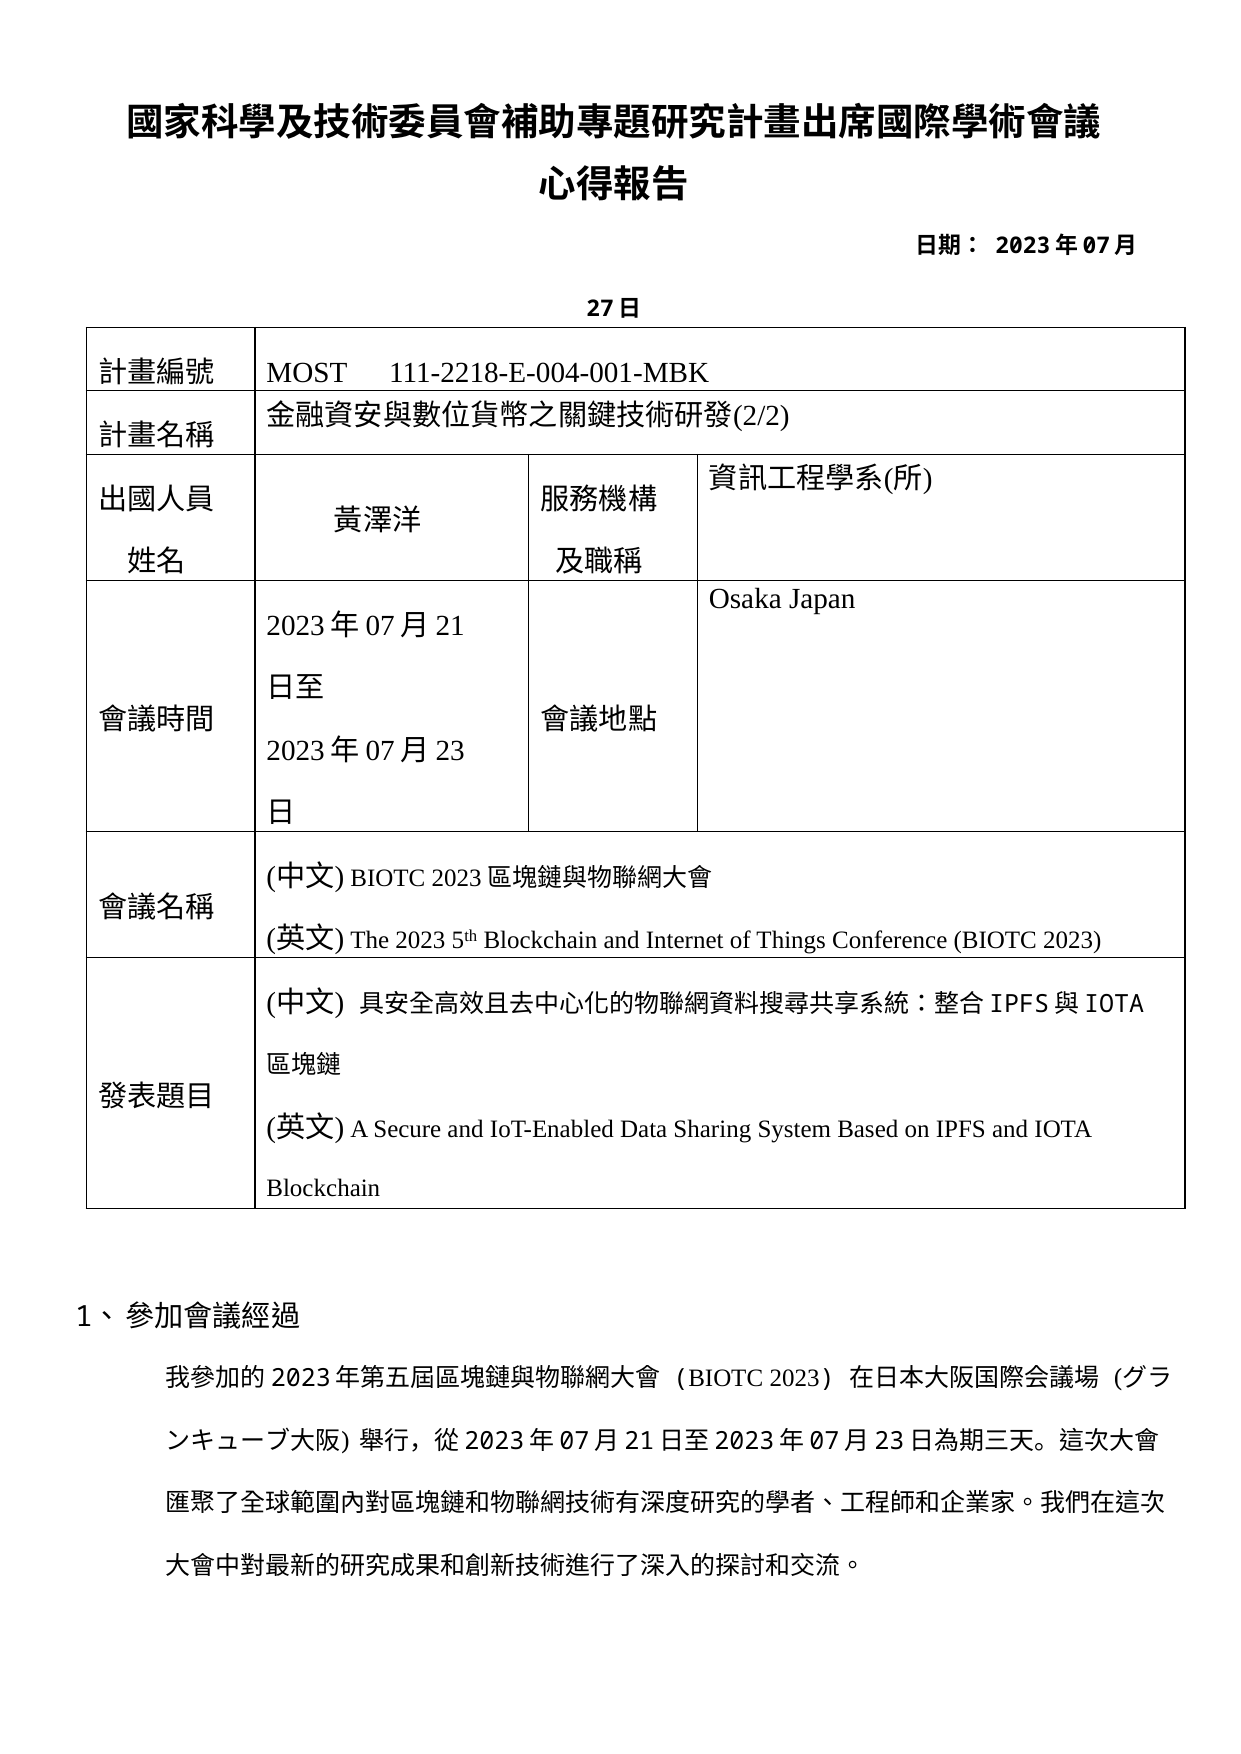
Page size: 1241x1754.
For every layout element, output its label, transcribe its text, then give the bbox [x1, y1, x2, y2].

table_cell (中文) 具安全高效且去中心化的物聯網資料搜尋共享系統：整合IPFS與IOTA區塊鏈 (英文) A Secure and IoT-Enabled Data Sharing System Based on IPFS and IOTA Blockchain [256, 958, 1184, 1208]
table_cell 會議名稱 [87, 832, 254, 957]
table_cell 金融資安與數位貨幣之關鍵技術研發(2/2) [256, 391, 1184, 454]
text 心得報告 [75, 139, 1152, 202]
table_cell 出國人員姓名 [87, 455, 254, 580]
table_header MOST 111-2218-E-004-001-MBK [256, 328, 1184, 390]
table_cell 計畫名稱 [87, 391, 254, 454]
text 我參加的2023年第五屆區塊鏈與物聯網大會 (BIOTC 2023) 在日本大阪国際会議場 (グランキューブ大阪) 舉行，從2023年07月21日至2023年07月23日為期三天。這次大會匯聚了全球範圍內對區塊鏈和物聯網技術有深度研究的學者、工程師和企業家。我們在這次大會中對最新的研究成果和創新技術進行了深入的探討和交流。 [166, 1334, 1181, 1584]
list 參加會議經過 [75, 1272, 1152, 1334]
table_cell 會議時間 [87, 581, 254, 831]
text 國家科學及技術委員會補助專題研究計畫出席國際學術會議 [75, 77, 1152, 139]
table_cell 黃澤洋 [256, 455, 528, 580]
table_cell 2023年07月21日至 2023年07月23日 [256, 581, 528, 831]
table_cell 服務機構及職稱 [529, 455, 697, 580]
table_cell 會議地點 [529, 581, 697, 831]
text 日期： 2023年07月27日 [75, 202, 1152, 327]
table_header 計畫編號 [87, 328, 254, 390]
table_cell 發表題目 [87, 958, 254, 1208]
table_cell Osaka Japan [698, 581, 1184, 831]
table_cell (中文) BIOTC 2023 區塊鏈與物聯網大會 (英文) The 2023 5th Blockchain and Internet of Things Conference (BIOTC 2023) [256, 832, 1184, 957]
table_cell 資訊工程學系(所) [698, 455, 1184, 580]
